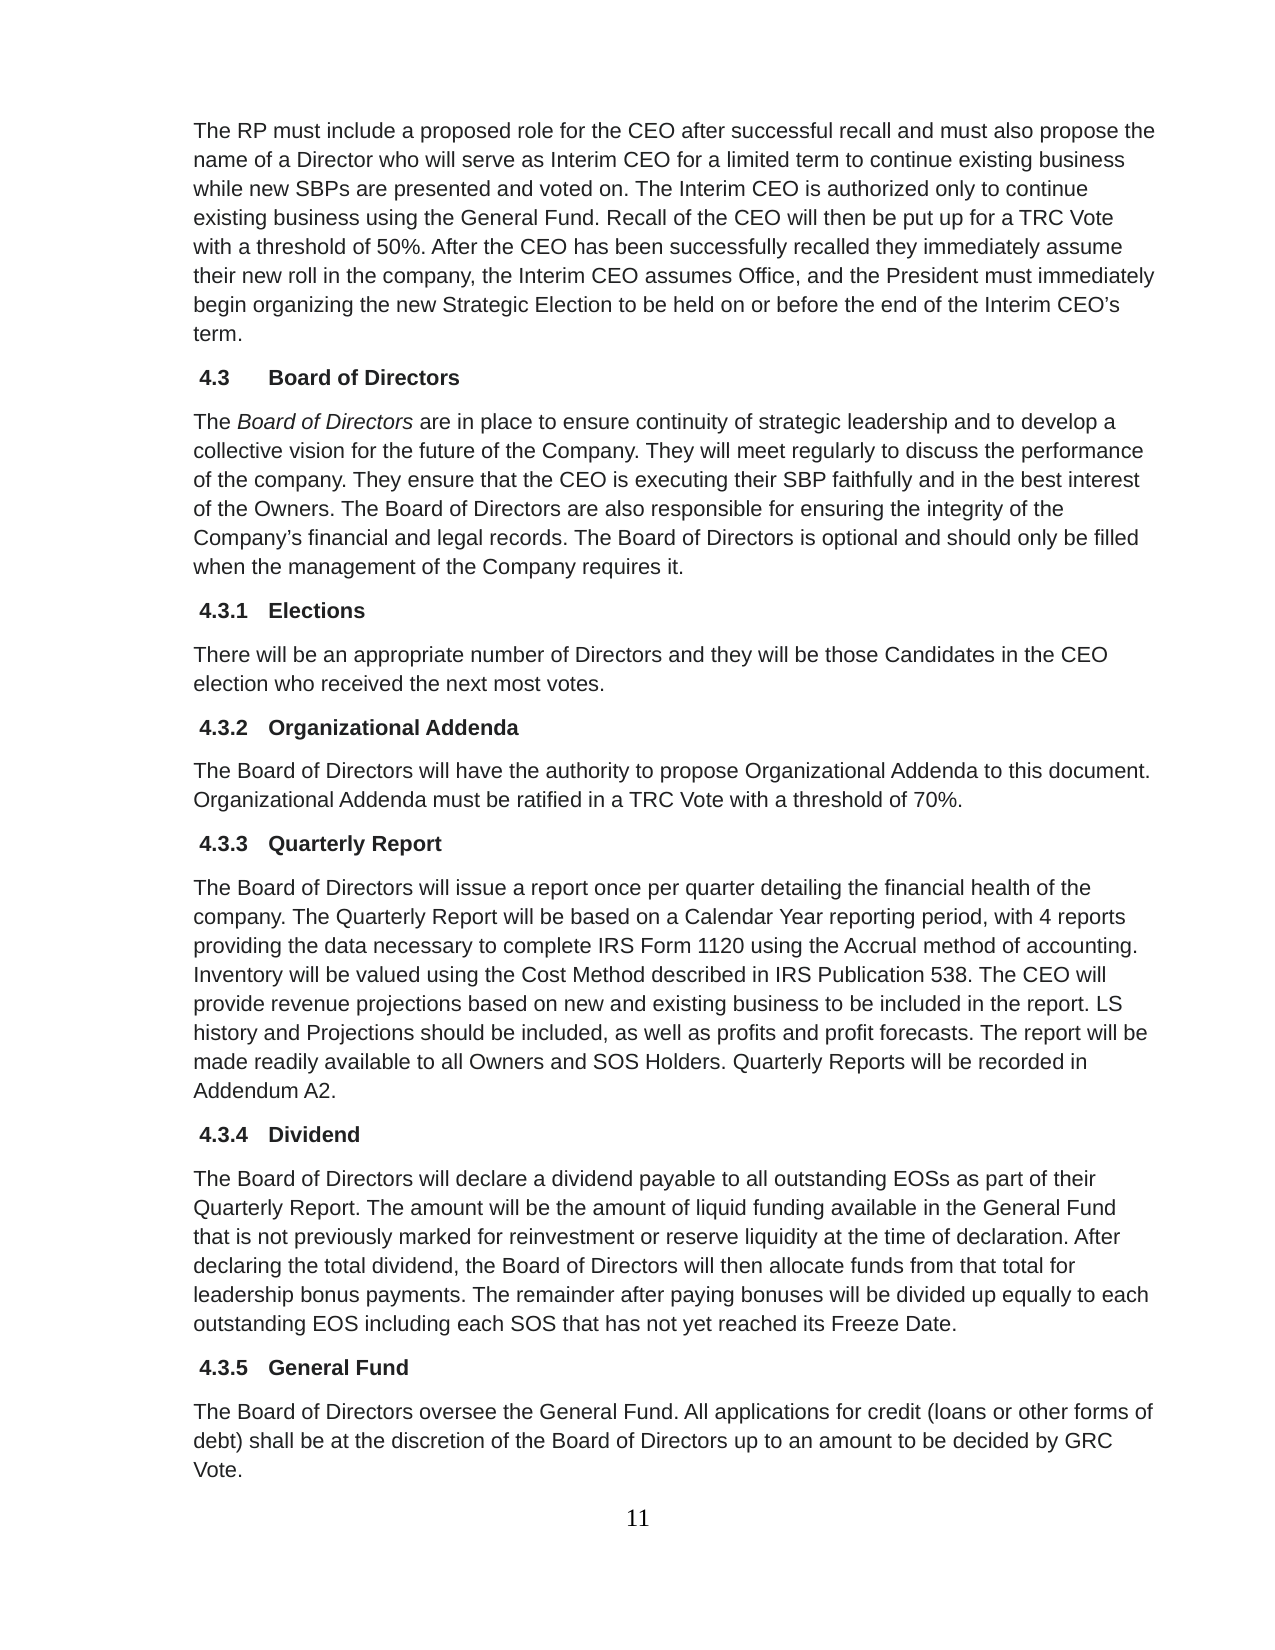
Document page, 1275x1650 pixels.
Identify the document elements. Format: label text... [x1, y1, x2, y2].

list The Board of Directors oversee the General Fund. All applications for credit (loans or other forms of debt) shall be at the discretion of the Board of Directors up to an amount to be decided by GRC Vote. [193, 1398, 1157, 1482]
subtitle Quarterly Report [193, 831, 1157, 856]
list The Board of Directors will have the authority to propose Organizational Addenda to this document. Organizational Addenda must be ratified in a TRC Vote with a threshold of 70%. [193, 758, 1157, 812]
list There will be an appropriate number of Directors and they will be those Candidates in the CEO election who received the next most votes. [193, 641, 1157, 696]
list The Board of Directors will issue a report once per quarter detailing the financial health of the company. The Quarterly Report will be based on a Calendar Year reporting period, with 4 reports providing the data necessary to complete IRS Form 1120 using the Accrual method of accounting. Inventory will be valued using the Cost Method described in IRS Publication 538. The CEO will provide revenue projections based on new and existing business to be included in the report. LS history and Projections should be included, as well as profits and profit forecasts. The report will be made readily available to all Owners and SOS Holders. Quarterly Reports will be recorded in Addendum A2. [193, 875, 1157, 1103]
subtitle Board of Directors [193, 365, 1157, 390]
list The Board of Directors are in place to ensure continuity of strategic leadership and to develop a collective vision for the future of the Company. They will meet regularly to discuss the performance of the company. They ensure that the CEO is executing their SBP faithfully and in the best interest of the Owners. The Board of Directors are also responsible for ensuring the integrity of the Company’s financial and legal records. The Board of Directors is optional and should only be filled when the management of the Company requires it. [193, 409, 1157, 579]
subtitle Organizational Addenda [193, 714, 1157, 739]
list The RP must include a proposed role for the CEO after successful recall and must also propose the name of a Director who will serve as Interim CEO for a limited term to continue existing business while new SBPs are presented and voted on. The Interim CEO is authorized only to continue existing business using the General Fund. Recall of the CEO will then be put up for a TRC Vote with a threshold of 50%. After the CEO has been successfully recalled they immediately assume their new roll in the company, the Interim CEO assumes Office, and the President must immediately begin organizing the new Strategic Election to be held on or before the end of the Interim CEO’s term. [193, 118, 1157, 346]
subtitle Elections [193, 597, 1157, 623]
subtitle General Fund [193, 1354, 1157, 1380]
subtitle Dividend [193, 1122, 1157, 1147]
list The Board of Directors will declare a dividend payable to all outstanding EOSs as part of their Quarterly Report. The amount will be the amount of liquid funding available in the General Fund that is not previously marked for reinvestment or reserve liquidity at the time of declaration. After declaring the total dividend, the Board of Directors will then allocate funds from that total for leadership bonus payments. The remainder after paying bonuses will be divided up equally to each outstanding EOS including each SOS that has not yet reached its Freeze Date. [193, 1166, 1157, 1336]
